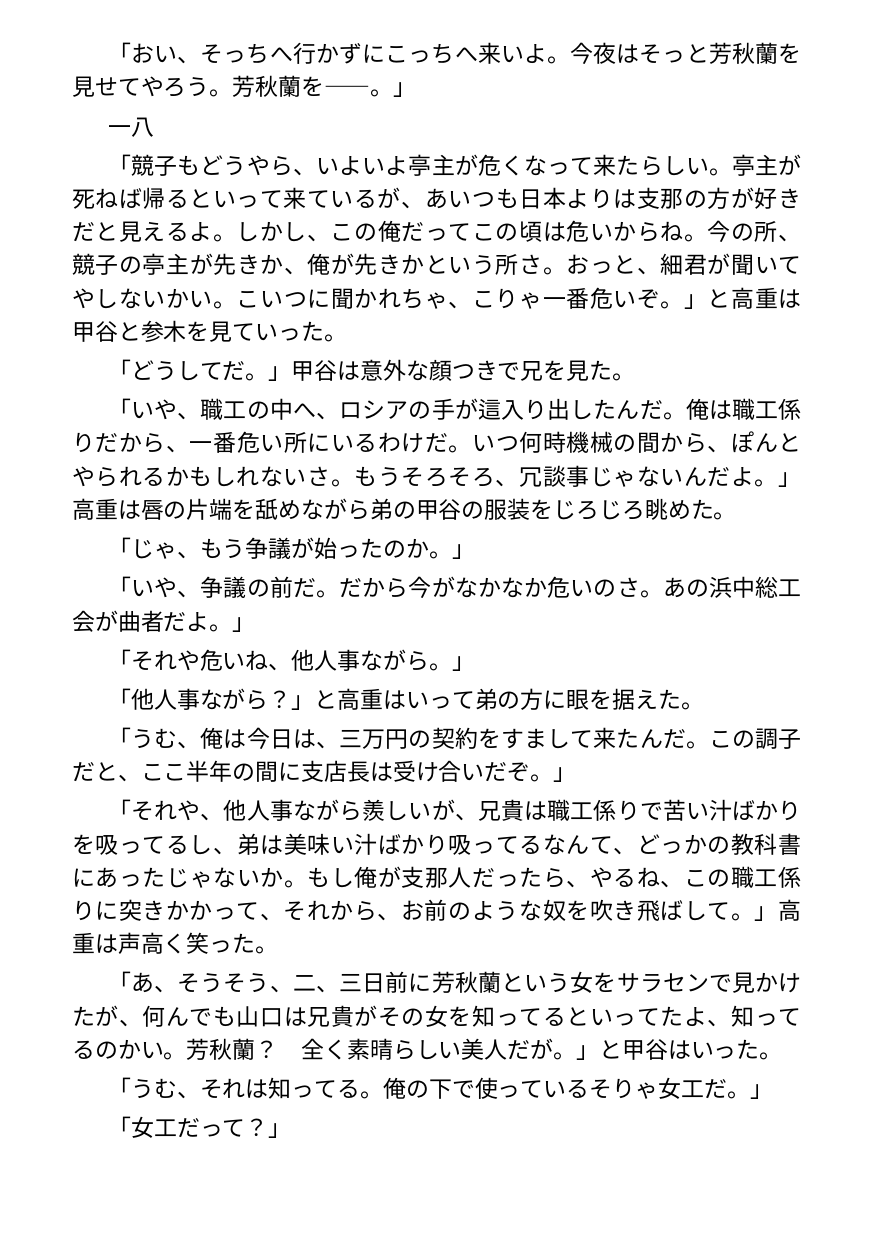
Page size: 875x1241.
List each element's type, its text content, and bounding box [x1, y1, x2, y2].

text 「じゃ、もう争議が始ったのか。」 [72, 531, 802, 564]
text 「競子もどうやら、いよいよ亭主が危くなって来たらしい。亭主が死ねば帰るといって来ているが、あいつも日本よりは支那の方が好きだと見えるよ。しかし、この俺だってこの頃は危いからね。今の所、競子の亭主が先きか、俺が先きかという所さ。おっと、細君が聞いてやしないかい。こいつに聞かれちゃ、こりゃ一番危いぞ。」と高重は甲谷と参木を見ていった。 [72, 148, 802, 347]
text 一八 [72, 108, 802, 142]
text 「いや、職工の中へ、ロシアの手が這入り出したんだ。俺は職工係りだから、一番危い所にいるわけだ。いつ何時機械の間から、ぽんとやられるかもしれないさ。もうそろそろ、冗談事じゃないんだよ。」高重は唇の片端を舐めながら弟の甲谷の服装をじろじろ眺めた。 [72, 392, 802, 525]
text 「うむ、俺は今日は、三万円の契約をすまして来たんだ。この調子だと、ここ半年の間に支店長は受け合いだぞ。」 [72, 721, 802, 787]
text 「どうしてだ。」甲谷は意外な顔つきで兄を見た。 [72, 353, 802, 386]
text 「女工だって？」 [72, 1110, 802, 1143]
text 「他人事ながら？」と高重はいって弟の方に眼を据えた。 [72, 682, 802, 715]
text 「それや、他人事ながら羨しいが、兄貴は職工係りで苦い汁ばかりを吸ってるし、弟は美味い汁ばかり吸ってるなんて、どっかの教科書にあったじゃないか。もし俺が支那人だったら、やるね、この職工係りに突きかかって、それから、お前のような奴を吹き飛ばして。」高重は声高く笑った。 [72, 793, 802, 959]
text 「うむ、それは知ってる。俺の下で使っているそりゃ女工だ。」 [72, 1071, 802, 1104]
text 「いや、争議の前だ。だから今がなかなか危いのさ。あの浜中総工会が曲者だよ。」 [72, 570, 802, 637]
text 「おい、そっちへ行かずにこっちへ来いよ。今夜はそっと芳秋蘭を見せてやろう。芳秋蘭を――。」 [72, 36, 802, 102]
text 「あ、そうそう、二、三日前に芳秋蘭という女をサラセンで見かけたが、何んでも山口は兄貴がその女を知ってるといってたよ、知ってるのかい。芳秋蘭？ 全く素晴らしい美人だが。」と甲谷はいった。 [72, 965, 802, 1065]
text 「それや危いね、他人事ながら。」 [72, 642, 802, 676]
